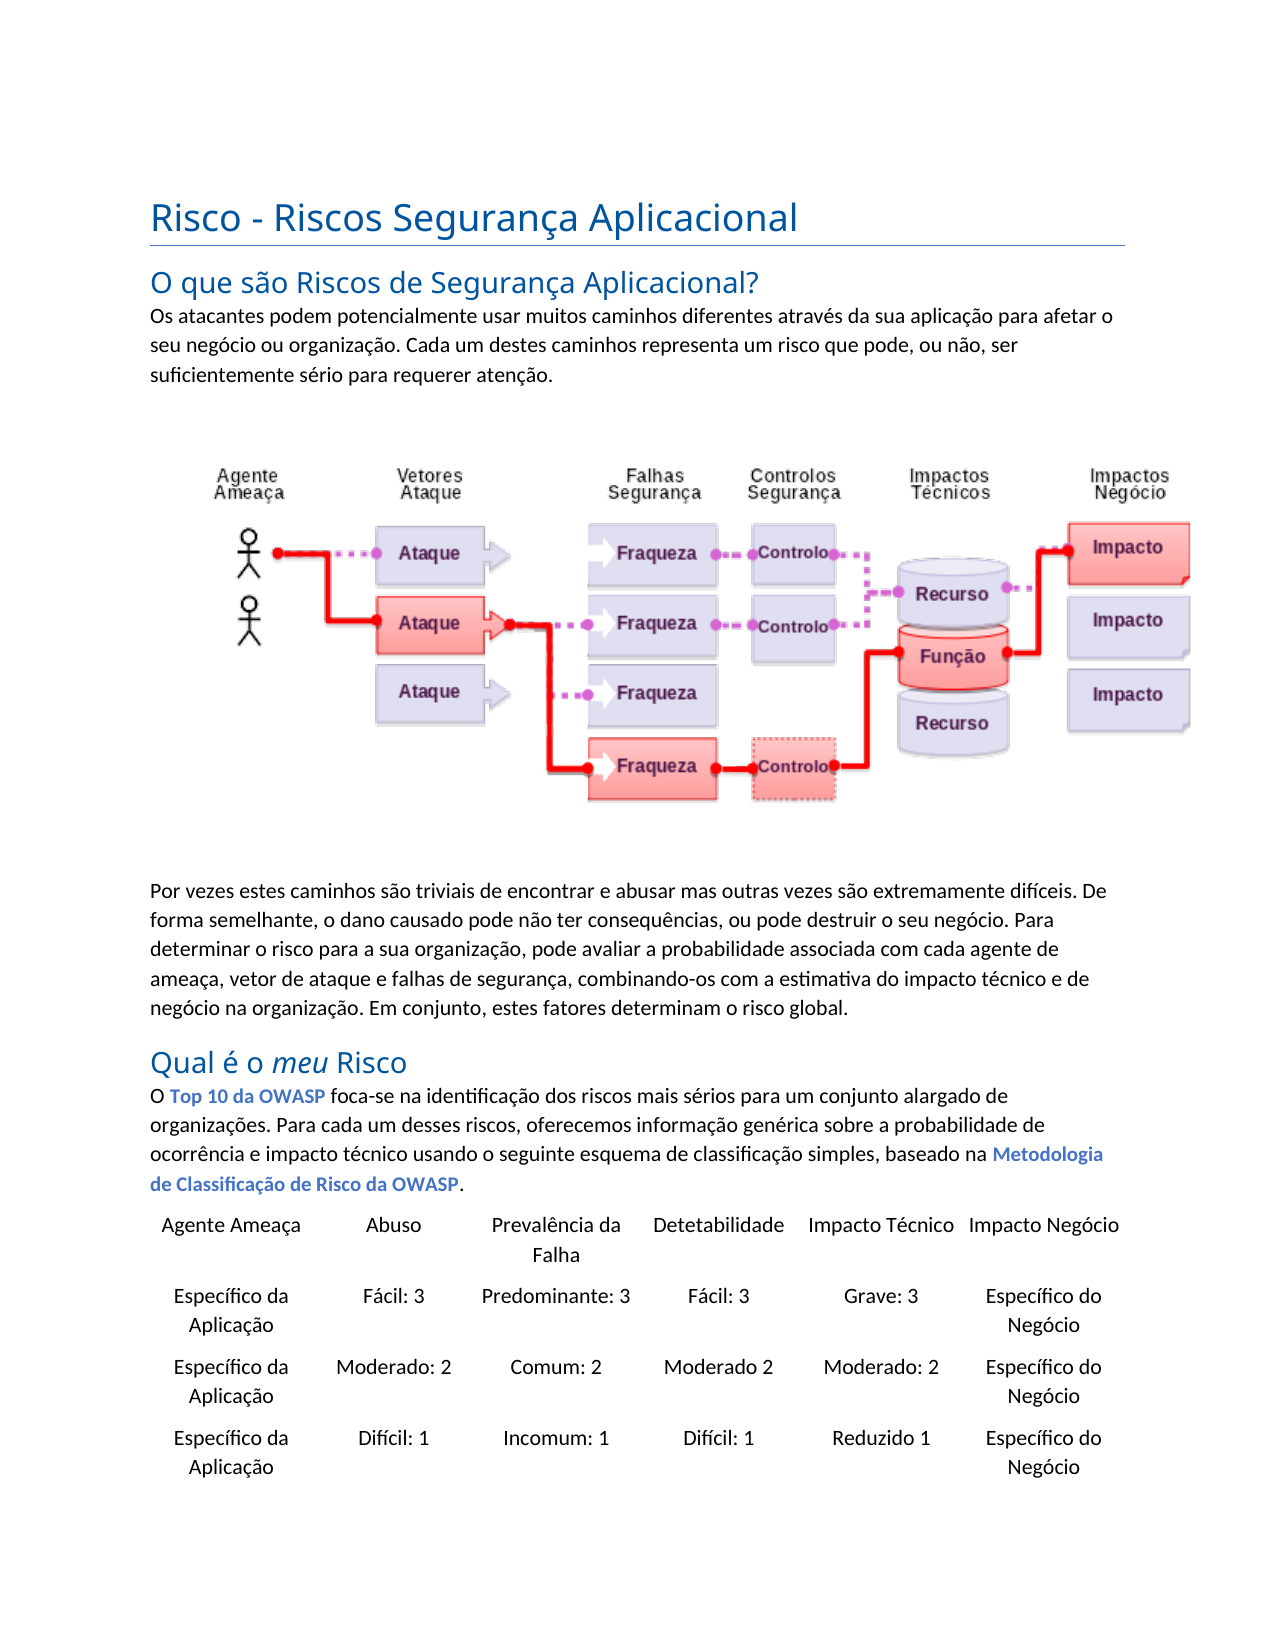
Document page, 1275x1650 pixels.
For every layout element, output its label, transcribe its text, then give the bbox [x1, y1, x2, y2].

table_header Abuso [313, 1211, 475, 1282]
table_cell Específico da Aplicação [150, 1424, 312, 1495]
table_cell Reduzido 1 [800, 1424, 962, 1495]
table_cell Específico do Negócio [963, 1353, 1125, 1424]
table_cell Específico da Aplicação [150, 1283, 312, 1353]
table_cell Difícil: 1 [313, 1424, 475, 1495]
table_cell Comum: 2 [475, 1353, 637, 1424]
table_cell Grave: 3 [800, 1283, 962, 1353]
table_cell Moderado 2 [638, 1353, 800, 1424]
table_cell Fácil: 3 [638, 1283, 800, 1353]
table_cell Incomum: 1 [475, 1424, 637, 1495]
table_header Detetabilidade [638, 1211, 800, 1282]
subtitle Qual é o meu Risco [150, 1042, 1125, 1082]
table_header Impacto Técnico [800, 1211, 962, 1282]
picture [150, 408, 1263, 856]
table_cell Específico do Negócio [963, 1283, 1125, 1353]
table_header Agente Ameaça [150, 1211, 312, 1282]
table_cell Específico da Aplicação [150, 1353, 312, 1424]
table_header Impacto Negócio [963, 1211, 1125, 1282]
table_cell Predominante: 3 [475, 1283, 637, 1353]
text O Top 10 da OWASP foca-se na identificação dos riscos mais sérios para um conjunto alargado de organizações. Para cada um desses riscos, oferecemos informação genérica sobre a probabilidade de ocorrência e impacto técnico usando o seguinte esquema de classificação simples, baseado na Metodologia de Classificação de Risco da OWASP. [150, 1082, 1125, 1196]
table_cell Difícil: 1 [638, 1424, 800, 1495]
table_header Prevalência da Falha [475, 1211, 637, 1282]
subtitle O que são Riscos de Segurança Aplicacional? [150, 262, 1125, 302]
table_cell Específico do Negócio [963, 1424, 1125, 1495]
text Por vezes estes caminhos são triviais de encontrar e abusar mas outras vezes são extremamente difíceis. De forma semelhante, o dano causado pode não ter consequências, ou pode destruir o seu negócio. Para determinar o risco para a sua organização, pode avaliar a probabilidade associada com cada agente de ameaça, vetor de ataque e falhas de segurança, combinando-os com a estimativa do impacto técnico e de negócio na organização. Em conjunto, estes fatores determinam o risco global. [150, 877, 1125, 1021]
table_cell Moderado: 2 [800, 1353, 962, 1424]
subtitle Risco - Riscos Segurança Aplicacional [150, 192, 1125, 245]
table_cell Fácil: 3 [313, 1283, 475, 1353]
table_cell Moderado: 2 [313, 1353, 475, 1424]
text Os atacantes podem potencialmente usar muitos caminhos diferentes através da sua aplicação para afetar o seu negócio ou organização. Cada um destes caminhos representa um risco que pode, ou não, ser suficientemente sério para requerer atenção. [150, 302, 1125, 387]
